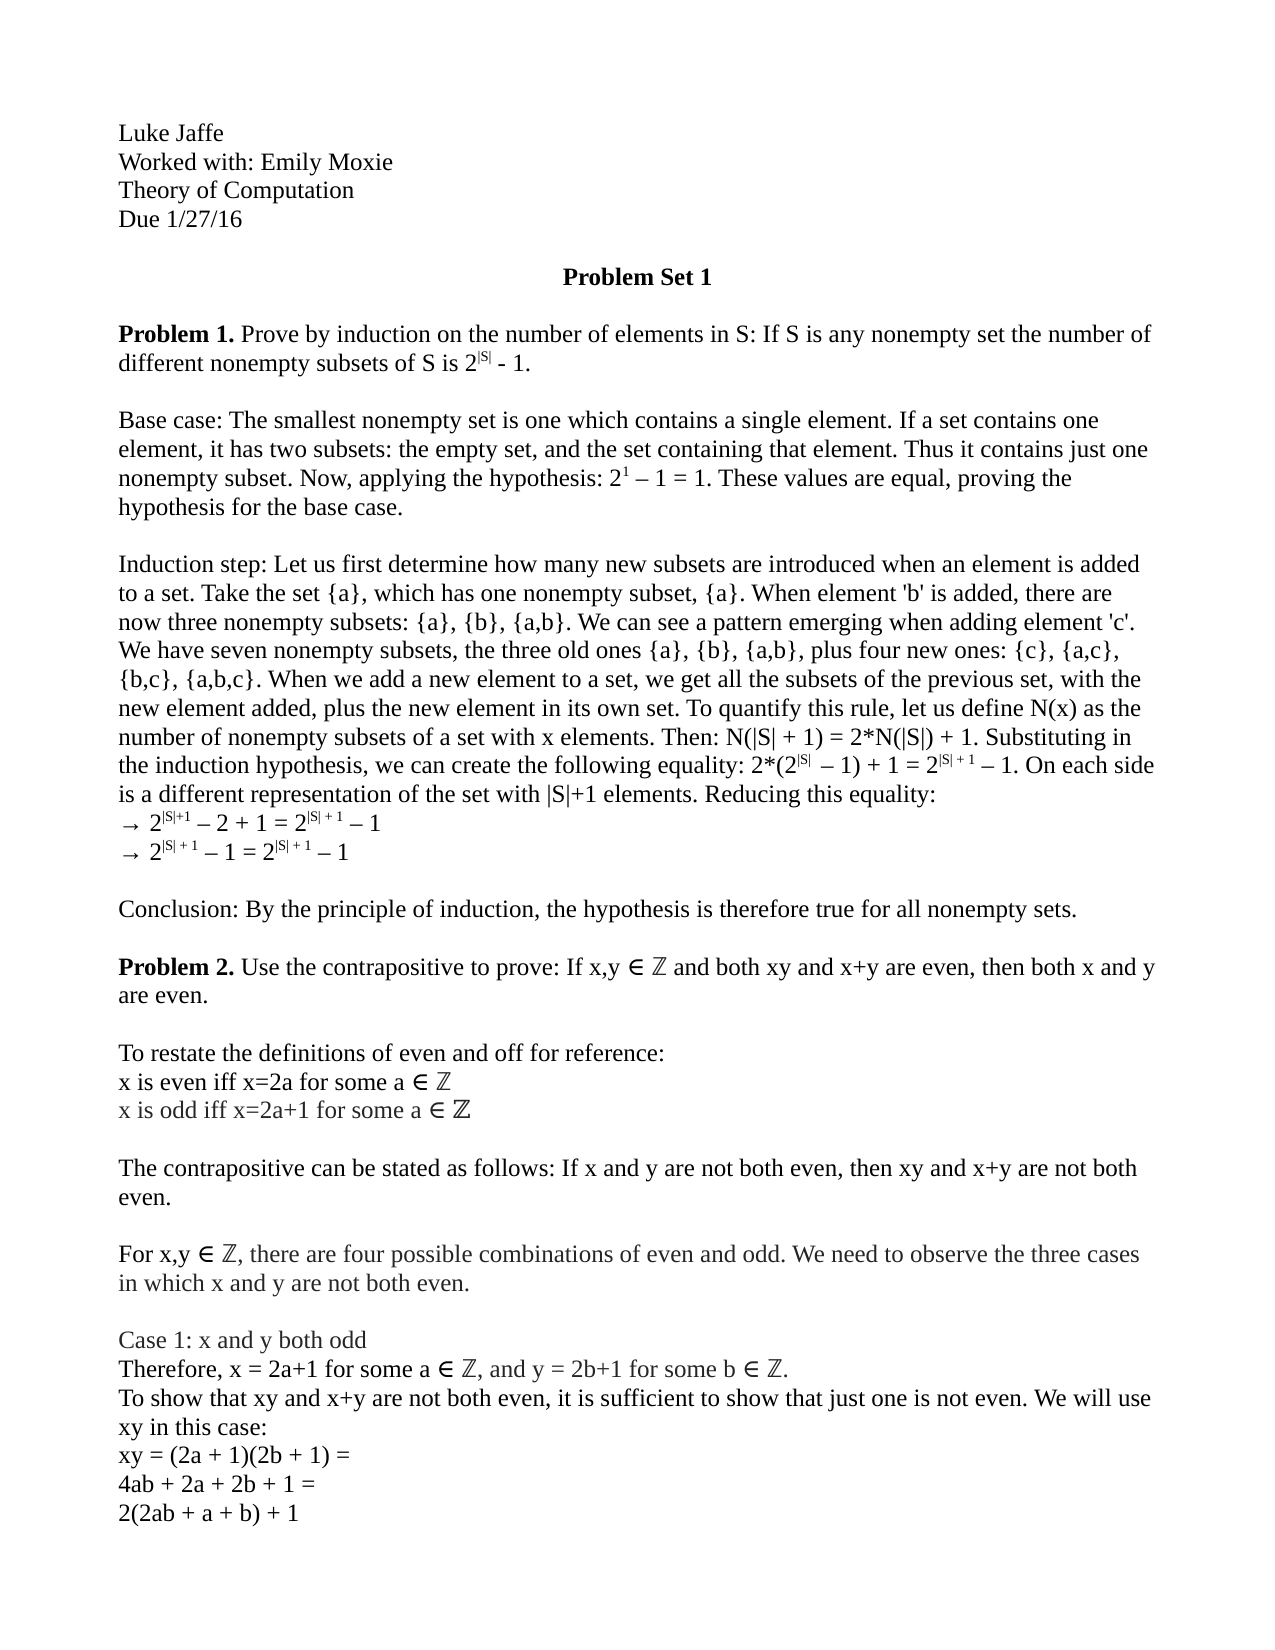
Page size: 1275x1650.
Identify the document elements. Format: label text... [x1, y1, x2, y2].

text Luke Jaffe [118, 118, 1157, 147]
text Theory of Computation [118, 176, 1157, 204]
text Therefore, x = 2a+1 for some a ∈ ℤ, and y = 2b+1 for some b ∈ ℤ. [118, 1354, 1157, 1383]
text x is odd iff x=2a+1 for some a ∈ ℤ [118, 1096, 1157, 1124]
text Base case: The smallest nonempty set is one which contains a single element. If a set contains one element, it has two subsets: the empty set, and the set containing that element. Thus it contains just one nonempty subset. Now, applying the hypothesis: 21 – 1 = 1. These values are equal, proving the hypothesis for the base case. [118, 406, 1157, 521]
text xy = (2a + 1)(2b + 1) = [118, 1441, 1157, 1469]
text x is even iff x=2a for some a ∈ ℤ [118, 1067, 1157, 1096]
text 2(2ab + a + b) + 1 [118, 1498, 1157, 1527]
text Conclusion: By the principle of induction, the hypothesis is therefore true for all nonempty sets. [118, 894, 1157, 923]
text The contrapositive can be stated as follows: If x and y are not both even, then xy and x+y are not both even. [118, 1153, 1157, 1211]
text To show that xy and x+y are not both even, it is sufficient to show that just one is not even. We will use xy in this case: [118, 1383, 1157, 1441]
text Due 1/27/16 [118, 204, 1157, 233]
text → 2|S| + 1 – 1 = 2|S| + 1 – 1 [118, 837, 1157, 866]
text Problem 2. Use the contrapositive to prove: If x,y ∈ ℤ and both xy and x+y are even, then both x and y are even. [118, 952, 1157, 1009]
text Problem 1. Prove by induction on the number of elements in S: If S is any nonempty set the number of different nonempty subsets of S is 2|S| - 1. [118, 319, 1157, 377]
text → 2|S|+1 – 2 + 1 = 2|S| + 1 – 1 [118, 808, 1157, 837]
text Problem Set 1 [118, 262, 1157, 291]
text 4ab + 2a + 2b + 1 = [118, 1469, 1157, 1498]
text Worked with: Emily Moxie [118, 147, 1157, 176]
text To restate the definitions of even and off for reference: [118, 1038, 1157, 1067]
text For x,y ∈ ℤ, there are four possible combinations of even and odd. We need to observe the three cases in which x and y are not both even. [118, 1239, 1157, 1297]
text Induction step: Let us first determine how many new subsets are introduced when an element is added to a set. Take the set {a}, which has one nonempty subset, {a}. When element 'b' is added, there are now three nonempty subsets: {a}, {b}, {a,b}. We can see a pattern emerging when adding element 'c'. We have seven nonempty subsets, the three old ones {a}, {b}, {a,b}, plus four new ones: {c}, {a,c}, {b,c}, {a,b,c}. When we add a new element to a set, we get all the subsets of the previous set, with the new element added, plus the new element in its own set. To quantify this rule, let us define N(x) as the number of nonempty subsets of a set with x elements. Then: N(|S| + 1) = 2*N(|S|) + 1. Substituting in the induction hypothesis, we can create the following equality: 2*(2|S| – 1) + 1 = 2|S| + 1 – 1. On each side is a different representation of the set with |S|+1 elements. Reducing this equality: [118, 549, 1157, 808]
text Case 1: x and y both odd [118, 1326, 1157, 1354]
